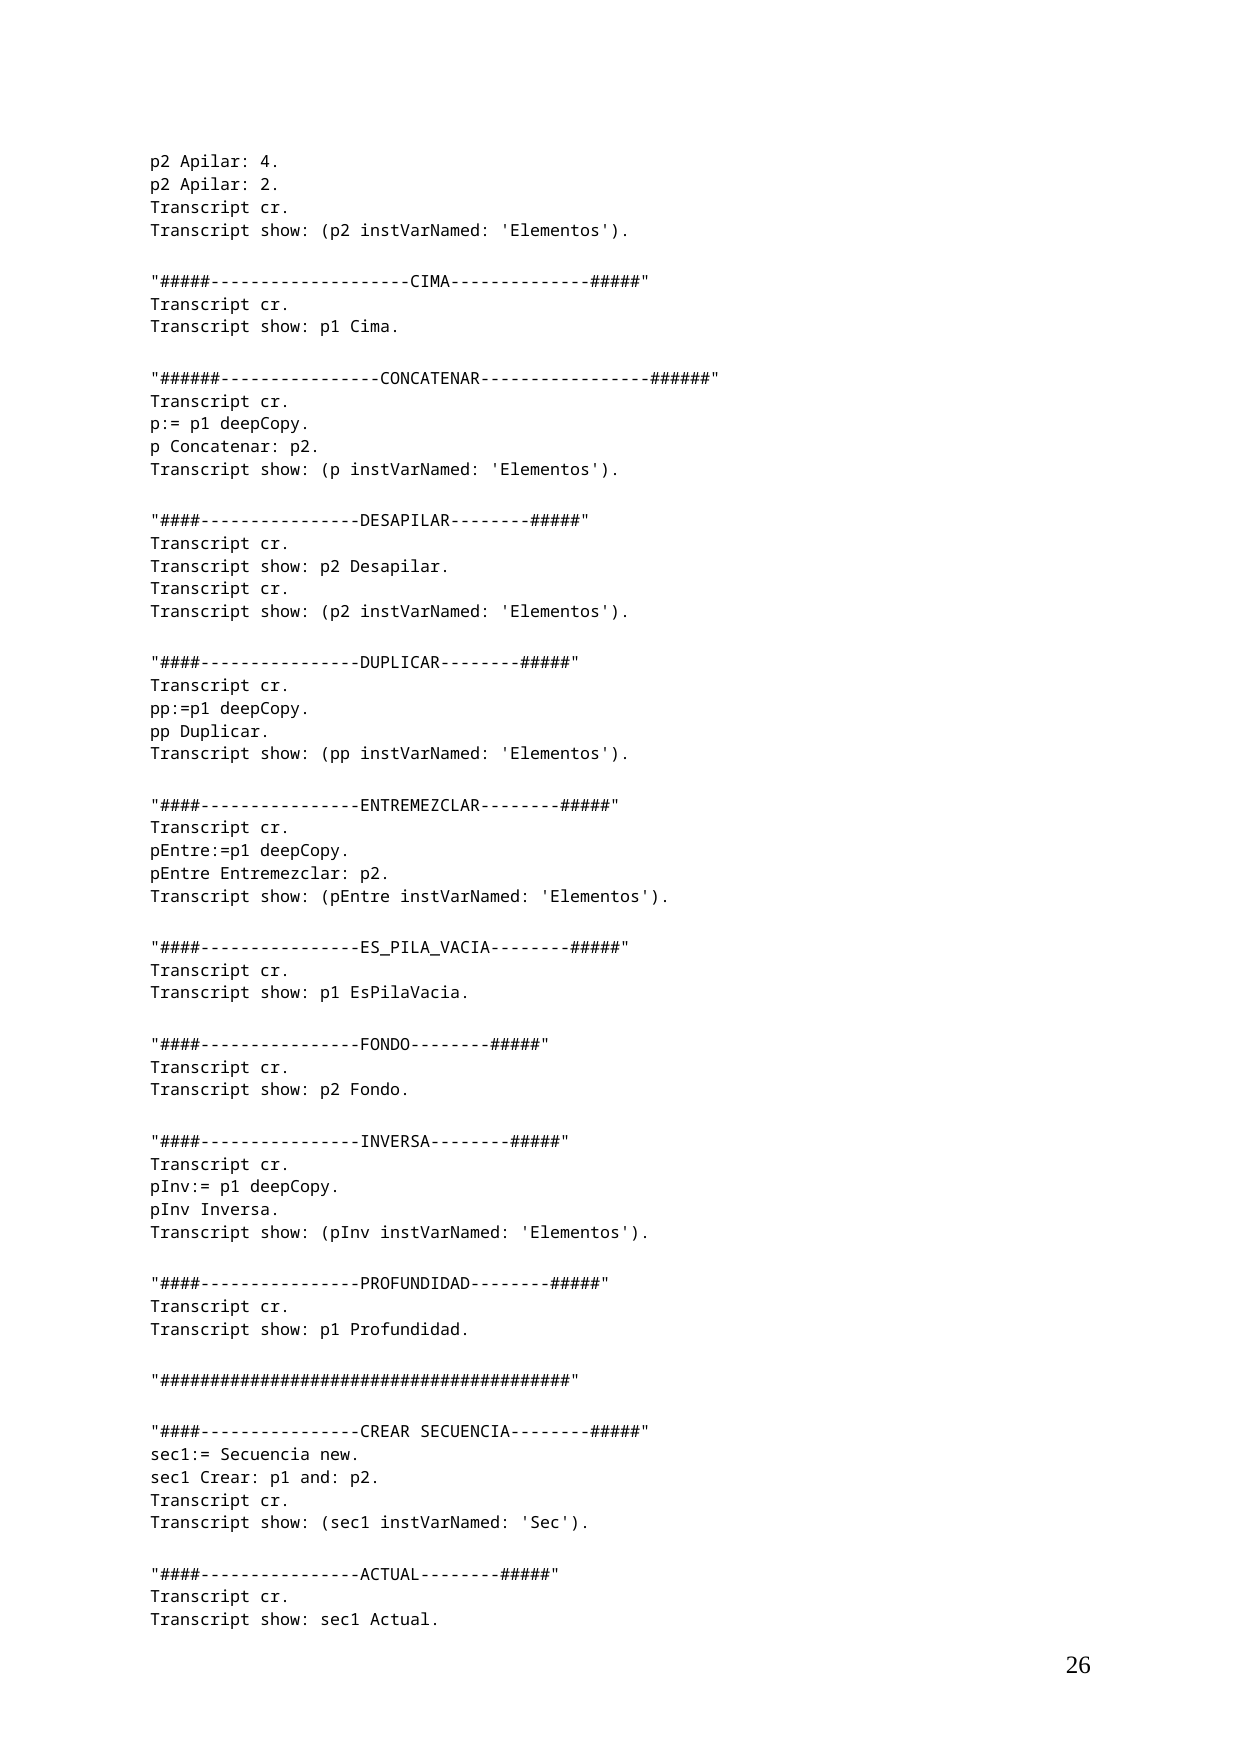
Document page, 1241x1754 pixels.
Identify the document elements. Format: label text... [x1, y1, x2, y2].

text Transcript show: sec1 Actual. [150, 1608, 1149, 1630]
text Transcript show: p1 EsPilaVacia. [150, 981, 1149, 1004]
text "####----------------DESAPILAR--------#####" [150, 509, 1149, 531]
text pInv Inversa. [150, 1197, 1149, 1220]
text Transcript cr. [150, 1152, 1149, 1175]
text pInv:= p1 deepCopy. [150, 1175, 1149, 1197]
text Transcript show: (pInv instVarNamed: 'Elementos'). [150, 1220, 1149, 1243]
text "####----------------CREAR SECUENCIA--------#####" [150, 1420, 1149, 1443]
text Transcript cr. [150, 531, 1149, 554]
text Transcript show: (pp instVarNamed: 'Elementos'). [150, 742, 1149, 764]
text Transcript show: p1 Cima. [150, 315, 1149, 338]
text p2 Apilar: 4. [150, 150, 1149, 173]
text Transcript show: (sec1 instVarNamed: 'Sec'). [150, 1511, 1149, 1533]
text "####----------------ENTREMEZCLAR--------#####" [150, 793, 1149, 816]
text Transcript show: (p2 instVarNamed: 'Elementos'). [150, 599, 1149, 622]
text Transcript cr. [150, 577, 1149, 599]
text "#########################################" [150, 1368, 1149, 1391]
text Transcript cr. [150, 195, 1149, 218]
text Transcript show: p1 Profundidad. [150, 1317, 1149, 1340]
text Transcript cr. [150, 1585, 1149, 1608]
text Transcript show: (p2 instVarNamed: 'Elementos'). [150, 218, 1149, 241]
text Transcript cr. [150, 816, 1149, 839]
text Transcript show: p2 Desapilar. [150, 554, 1149, 577]
text pEntre Entremezclar: p2. [150, 861, 1149, 884]
text Transcript show: (pEntre instVarNamed: 'Elementos'). [150, 884, 1149, 907]
text sec1 Crear: p1 and: p2. [150, 1465, 1149, 1488]
text Transcript show: p2 Fondo. [150, 1078, 1149, 1101]
text pp:=p1 deepCopy. [150, 696, 1149, 719]
text Transcript cr. [150, 958, 1149, 981]
text p Concatenar: p2. [150, 434, 1149, 457]
text "####----------------FONDO--------#####" [150, 1032, 1149, 1055]
text "####----------------ES_PILA_VACIA--------#####" [150, 936, 1149, 958]
text Transcript cr. [150, 1488, 1149, 1511]
text Transcript cr. [150, 1055, 1149, 1078]
text "####----------------PROFUNDIDAD--------#####" [150, 1272, 1149, 1294]
text "####----------------DUPLICAR--------#####" [150, 651, 1149, 674]
text "#####--------------------CIMA--------------#####" [150, 269, 1149, 292]
text Transcript cr. [150, 292, 1149, 315]
text p:= p1 deepCopy. [150, 412, 1149, 434]
text sec1:= Secuencia new. [150, 1443, 1149, 1465]
text "######----------------CONCATENAR-----------------######" [150, 366, 1149, 389]
text Transcript cr. [150, 1294, 1149, 1317]
text p2 Apilar: 2. [150, 173, 1149, 195]
text pp Duplicar. [150, 719, 1149, 742]
text pEntre:=p1 deepCopy. [150, 839, 1149, 861]
text Transcript cr. [150, 674, 1149, 696]
text Transcript show: (p instVarNamed: 'Elementos'). [150, 457, 1149, 480]
text "####----------------ACTUAL--------#####" [150, 1562, 1149, 1585]
text "####----------------INVERSA--------#####" [150, 1129, 1149, 1152]
text Transcript cr. [150, 389, 1149, 412]
